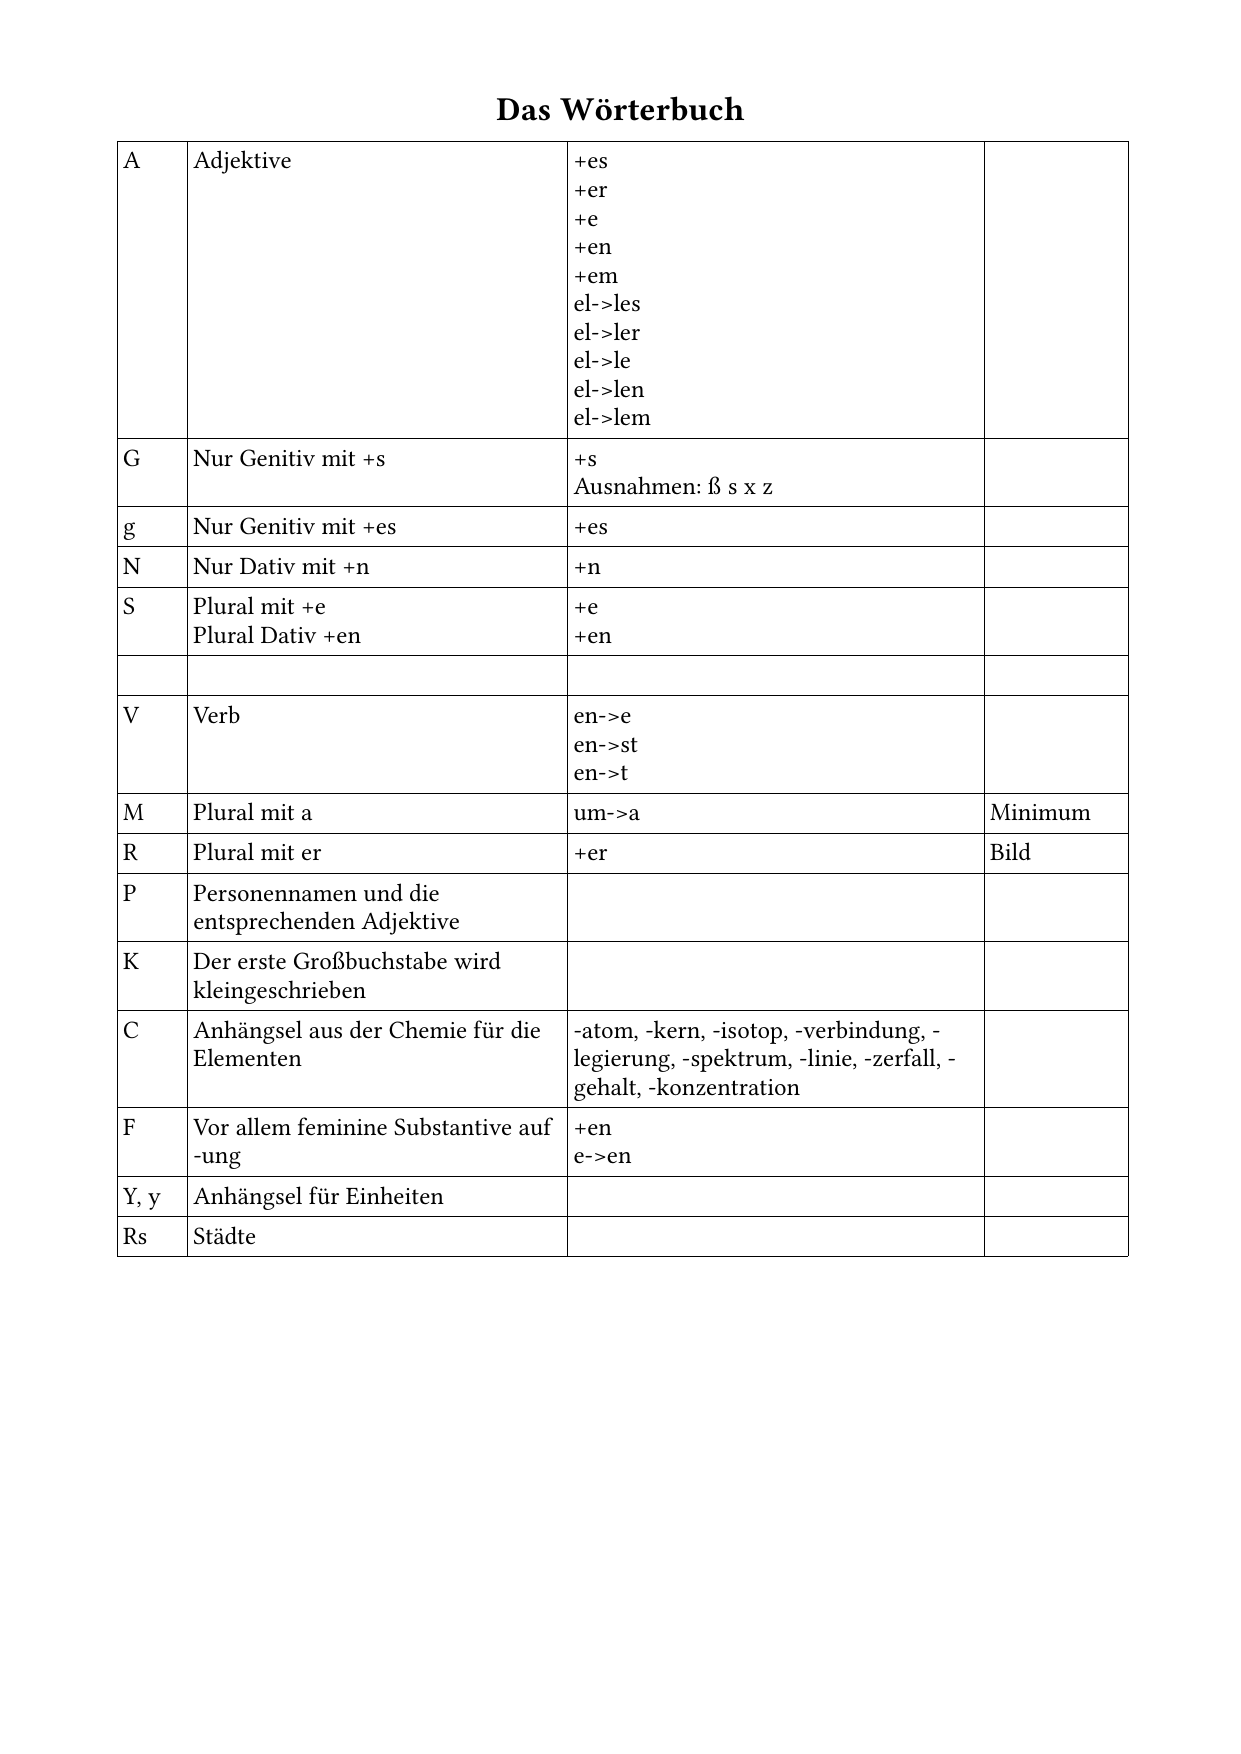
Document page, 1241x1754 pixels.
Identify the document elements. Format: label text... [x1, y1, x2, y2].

table_cell S [118, 588, 187, 655]
table_cell um->a [568, 794, 984, 833]
table_cell [568, 1217, 984, 1256]
table_cell +s Ausnahmen: ß s x z [568, 439, 984, 506]
table_cell K [118, 942, 187, 1010]
table_cell [985, 547, 1128, 587]
table_cell [568, 874, 984, 941]
table_cell G [118, 439, 187, 506]
table_cell M [118, 794, 187, 833]
table_cell [985, 696, 1128, 792]
table_cell Plural mit er [188, 834, 567, 873]
table_cell [985, 942, 1128, 1010]
table_cell Vor allem feminine Substantive auf -ung [188, 1108, 567, 1176]
table_cell Plural mit a [188, 794, 567, 833]
table_cell [985, 507, 1128, 546]
table_cell C [118, 1011, 187, 1107]
table_cell [985, 656, 1128, 695]
table_cell +en e->en [568, 1108, 984, 1176]
table_cell [985, 588, 1128, 655]
table_cell Bild [985, 834, 1128, 873]
table_cell -atom, -kern, -isotop, -verbindung, -legierung, -spektrum, -linie, -zerfall, -gehalt, -konzentration [568, 1011, 984, 1107]
table_cell [188, 656, 567, 695]
table_cell R [118, 834, 187, 873]
table_cell N [118, 547, 187, 587]
table_cell Nur Genitiv mit +s [188, 439, 567, 506]
table_cell Nur Genitiv mit +es [188, 507, 567, 546]
table_cell Plural mit +e Plural Dativ +en [188, 588, 567, 655]
table_cell Personennamen und die entsprechenden Adjektive [188, 874, 567, 941]
table_cell +er [568, 834, 984, 873]
table_header A [118, 142, 187, 438]
table_cell [118, 656, 187, 695]
table_header Adjektive [188, 142, 567, 438]
table_cell Nur Dativ mit +n [188, 547, 567, 587]
table_cell [568, 942, 984, 1010]
table_cell Städte [188, 1217, 567, 1256]
table_cell g [118, 507, 187, 546]
subtitle Das Wörterbuch [65, 90, 1175, 128]
table_cell [985, 874, 1128, 941]
table_cell Anhängsel aus der Chemie für die Elementen [188, 1011, 567, 1107]
table_cell [985, 1177, 1128, 1216]
table_cell en->e en->st en->t [568, 696, 984, 792]
table_cell +e +en [568, 588, 984, 655]
table_cell P [118, 874, 187, 941]
table_cell Verb [188, 696, 567, 792]
table_cell [568, 1177, 984, 1216]
table_cell [568, 656, 984, 695]
table_cell +n [568, 547, 984, 587]
table_cell V [118, 696, 187, 792]
table_cell [985, 1011, 1128, 1107]
table_cell Anhängsel für Einheiten [188, 1177, 567, 1216]
table_header +es +er +e +en +em el->les el->ler el->le el->len el->lem [568, 142, 984, 438]
table_header [985, 142, 1128, 438]
table_cell [985, 1217, 1128, 1256]
table_cell Der erste Großbuchstabe wird kleingeschrieben [188, 942, 567, 1010]
table_cell F [118, 1108, 187, 1176]
table_cell [985, 439, 1128, 506]
table_cell Y, y [118, 1177, 187, 1216]
table_cell Minimum [985, 794, 1128, 833]
table_cell +es [568, 507, 984, 546]
table_cell [985, 1108, 1128, 1176]
table_cell Rs [118, 1217, 187, 1256]
